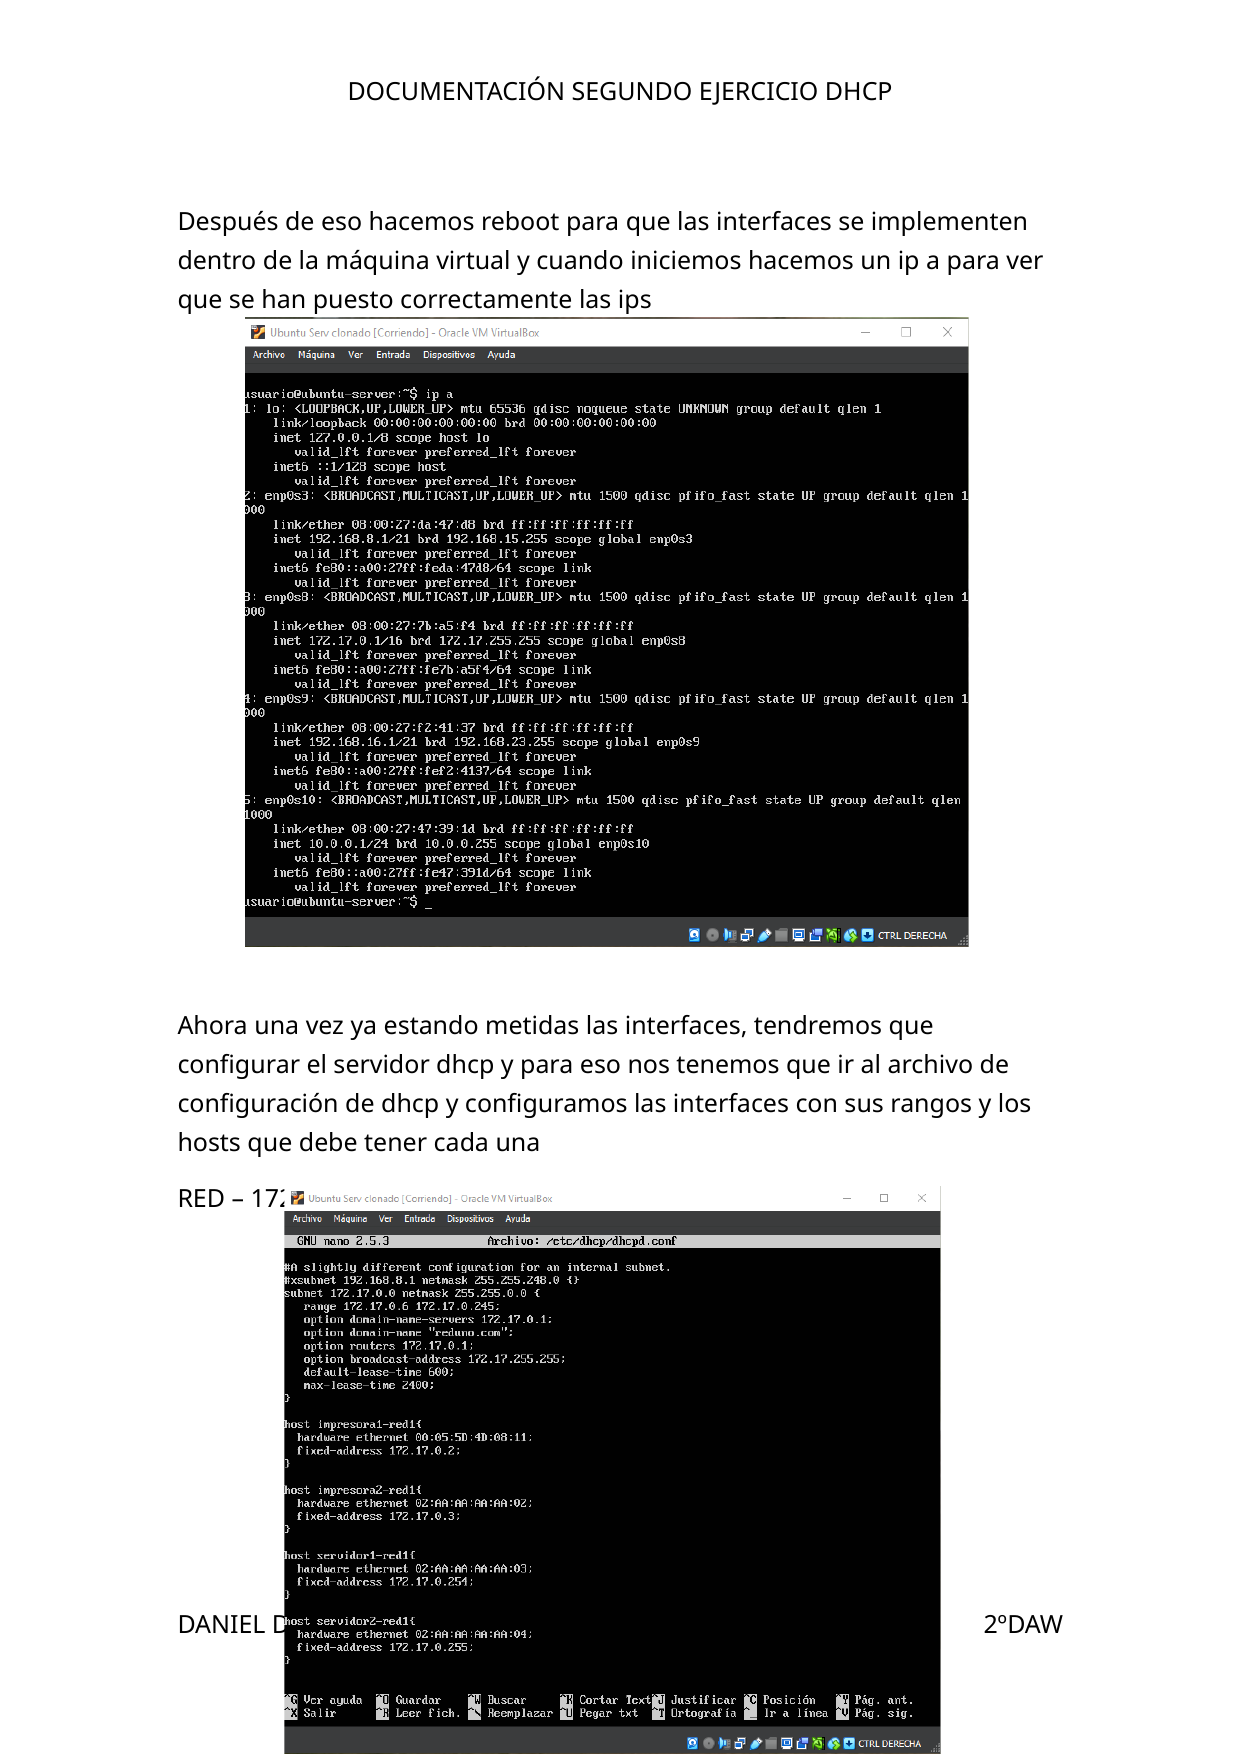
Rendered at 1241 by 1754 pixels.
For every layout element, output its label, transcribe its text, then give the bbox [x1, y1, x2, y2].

text RED – 172.17.0.0 [177, 1181, 1063, 1293]
text Después de eso hacemos reboot para que las interfaces se implementen dentro de la máquina virtual y cuando iniciemos hacemos un ip a para ver que se han puesto correctamente las ips [177, 203, 1063, 316]
text Ahora una vez ya estando metidas las interfaces, tendremos que configurar el servidor dhcp y para eso nos tenemos que ir al archivo de configuración de dhcp y configuramos las interfaces con sus rangos y los hosts que debe tener cada una [177, 1008, 1063, 1159]
